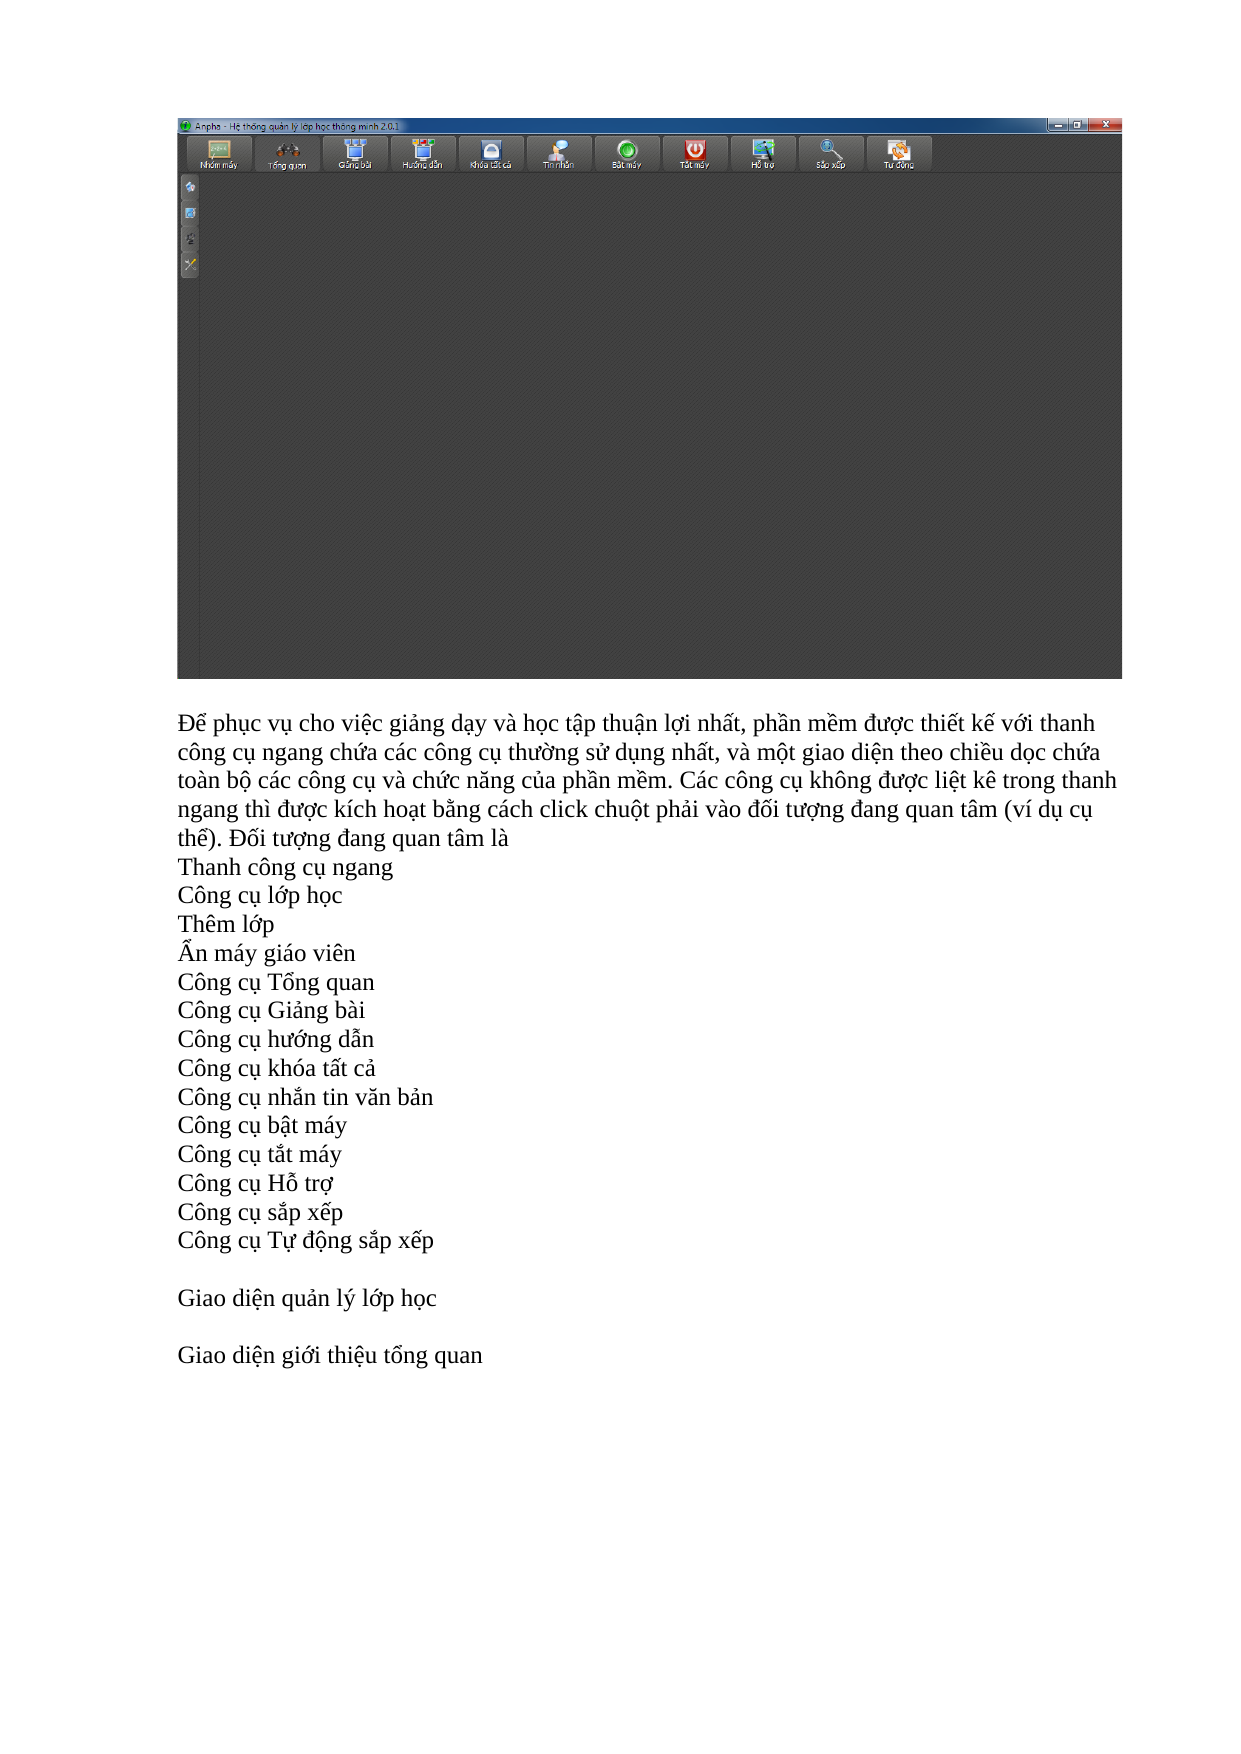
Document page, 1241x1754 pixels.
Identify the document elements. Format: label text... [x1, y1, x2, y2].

text Giao diện quản lý lớp học [177, 1283, 1122, 1312]
text Công cụ Tổng quan [177, 967, 1122, 995]
text Ẩn máy giáo viên [177, 938, 1122, 967]
text Công cụ tắt máy [177, 1139, 1122, 1168]
text Công cụ Hỗ trợ [177, 1168, 1122, 1197]
text Công cụ nhắn tin văn bản [177, 1082, 1122, 1110]
text Công cụ hướng dẫn [177, 1024, 1122, 1053]
text Thanh công cụ ngang [177, 852, 1122, 880]
text Công cụ khóa tất cả [177, 1053, 1122, 1082]
text Giao diện giới thiệu tổng quan [177, 1340, 1122, 1369]
text Để phục vụ cho việc giảng dạy và học tập thuận lợi nhất, phần mềm được thiết kế với thanh công cụ ngang chứa các công cụ thường sử dụng nhất, và một giao diện theo chiều dọc chứa toàn bộ các công cụ và chức năng của phần mềm. Các công cụ không được liệt kê trong thanh ngang thì được kích hoạt bằng cách click chuột phải vào đối tượng đang quan tâm (ví dụ cụ thể). Đối tượng đang quan tâm là [177, 708, 1122, 852]
text Công cụ sắp xếp [177, 1197, 1122, 1225]
text Công cụ lớp học [177, 880, 1122, 909]
picture [177, 118, 1123, 679]
text Công cụ Tự động sắp xếp [177, 1225, 1122, 1254]
text Công cụ Giảng bài [177, 995, 1122, 1024]
text Thêm lớp [177, 909, 1122, 938]
text Công cụ bật máy [177, 1110, 1122, 1139]
